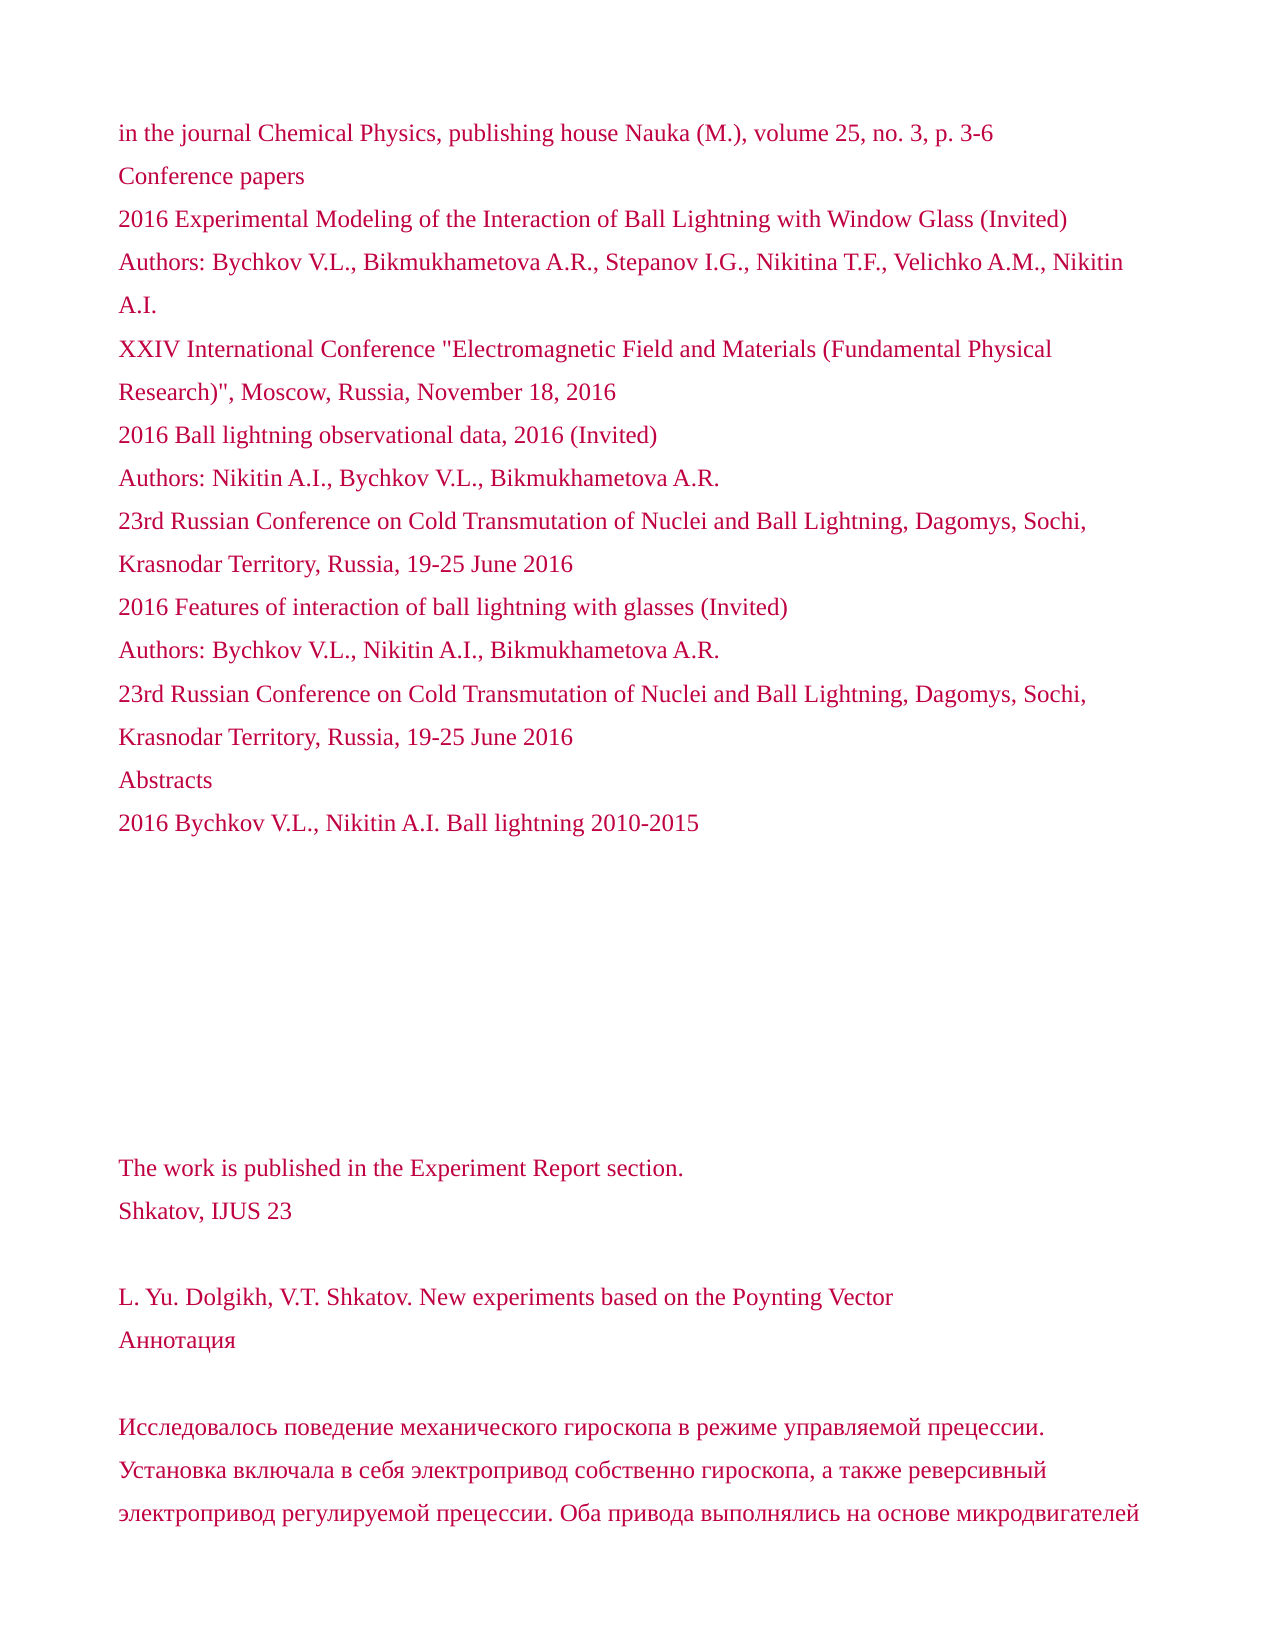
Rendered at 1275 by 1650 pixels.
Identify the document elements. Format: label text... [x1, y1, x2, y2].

text Аннотация [118, 1326, 1157, 1354]
text L. Yu. Dolgikh, V.T. Shkatov. New experiments based on the Poynting Vector [118, 1282, 1157, 1311]
text Abstracts [118, 765, 1157, 794]
text Authors: Nikitin A.I., Bychkov V.L., Bikmukhametova A.R. [118, 463, 1157, 492]
text The work is published in the Experiment Report section. [118, 1153, 1157, 1182]
text Authors: Bychkov V.L., Bikmukhametova A.R., Stepanov I.G., Nikitina T.F., Velichko A.M., Nikitin A.I. [118, 247, 1157, 319]
text Authors: Bychkov V.L., Nikitin A.I., Bikmukhametova A.R. [118, 636, 1157, 664]
text Исследовалось поведение механического гироскопа в режиме управляемой прецессии. Установка включала в себя электропривод собственно гироскопа, а также реверсивный электропривод регулируемой прецессии. Оба привода выполнялись на основе микродвигателей [118, 1412, 1157, 1527]
text in the journal Chemical Physics, publishing house Nauka (M.), volume 25, no. 3, p. 3-6 [118, 118, 1157, 147]
text 23rd Russian Conference on Cold Transmutation of Nuclei and Ball Lightning, Dagomys, Sochi, Krasnodar Territory, Russia, 19-25 June 2016 [118, 679, 1157, 751]
text Conference papers [118, 161, 1157, 190]
text 2016 Features of interaction of ball lightning with glasses (Invited) [118, 592, 1157, 621]
text XXIV International Conference "Electromagnetic Field and Materials (Fundamental Physical Research)", Moscow, Russia, November 18, 2016 [118, 334, 1157, 406]
text 23rd Russian Conference on Cold Transmutation of Nuclei and Ball Lightning, Dagomys, Sochi, Krasnodar Territory, Russia, 19-25 June 2016 [118, 506, 1157, 578]
text 2016 Experimental Modeling of the Interaction of Ball Lightning with Window Glass (Invited) [118, 204, 1157, 233]
text Shkatov, IJUS 23 [118, 1196, 1157, 1225]
text 2016 Ball lightning observational data, 2016 (Invited) [118, 420, 1157, 449]
text 2016 Bychkov V.L., Nikitin A.I. Ball lightning 2010-2015 [118, 808, 1157, 837]
